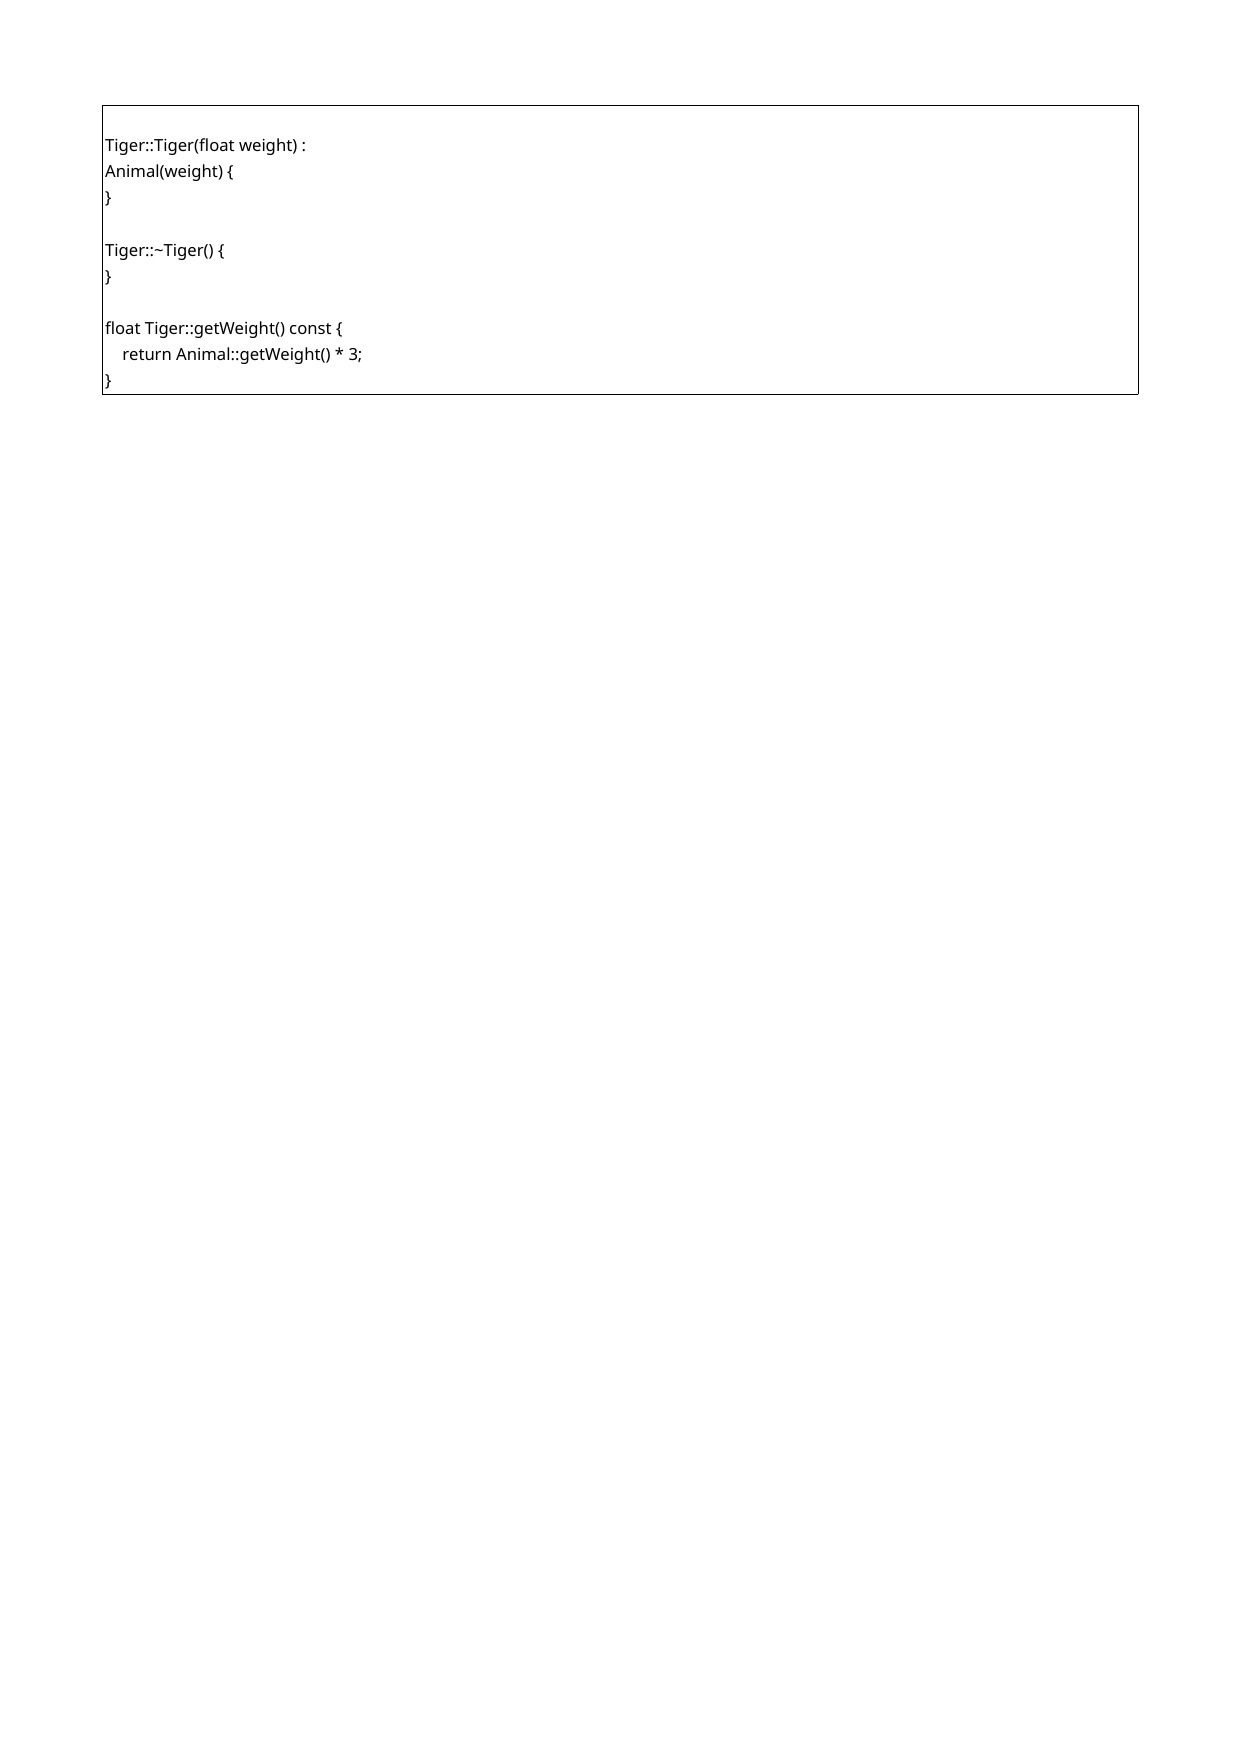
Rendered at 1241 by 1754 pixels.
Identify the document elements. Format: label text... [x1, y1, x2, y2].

text Animal(weight) { [103, 157, 1138, 183]
text } [103, 183, 1138, 209]
text Tiger::Tiger(float weight) : [103, 131, 1138, 157]
text } [103, 261, 1138, 287]
text } [103, 365, 1138, 394]
text Tiger::~Tiger() { [103, 235, 1138, 261]
text return Animal::getWeight() * 3; [103, 339, 1138, 365]
text float Tiger::getWeight() const { [103, 313, 1138, 339]
